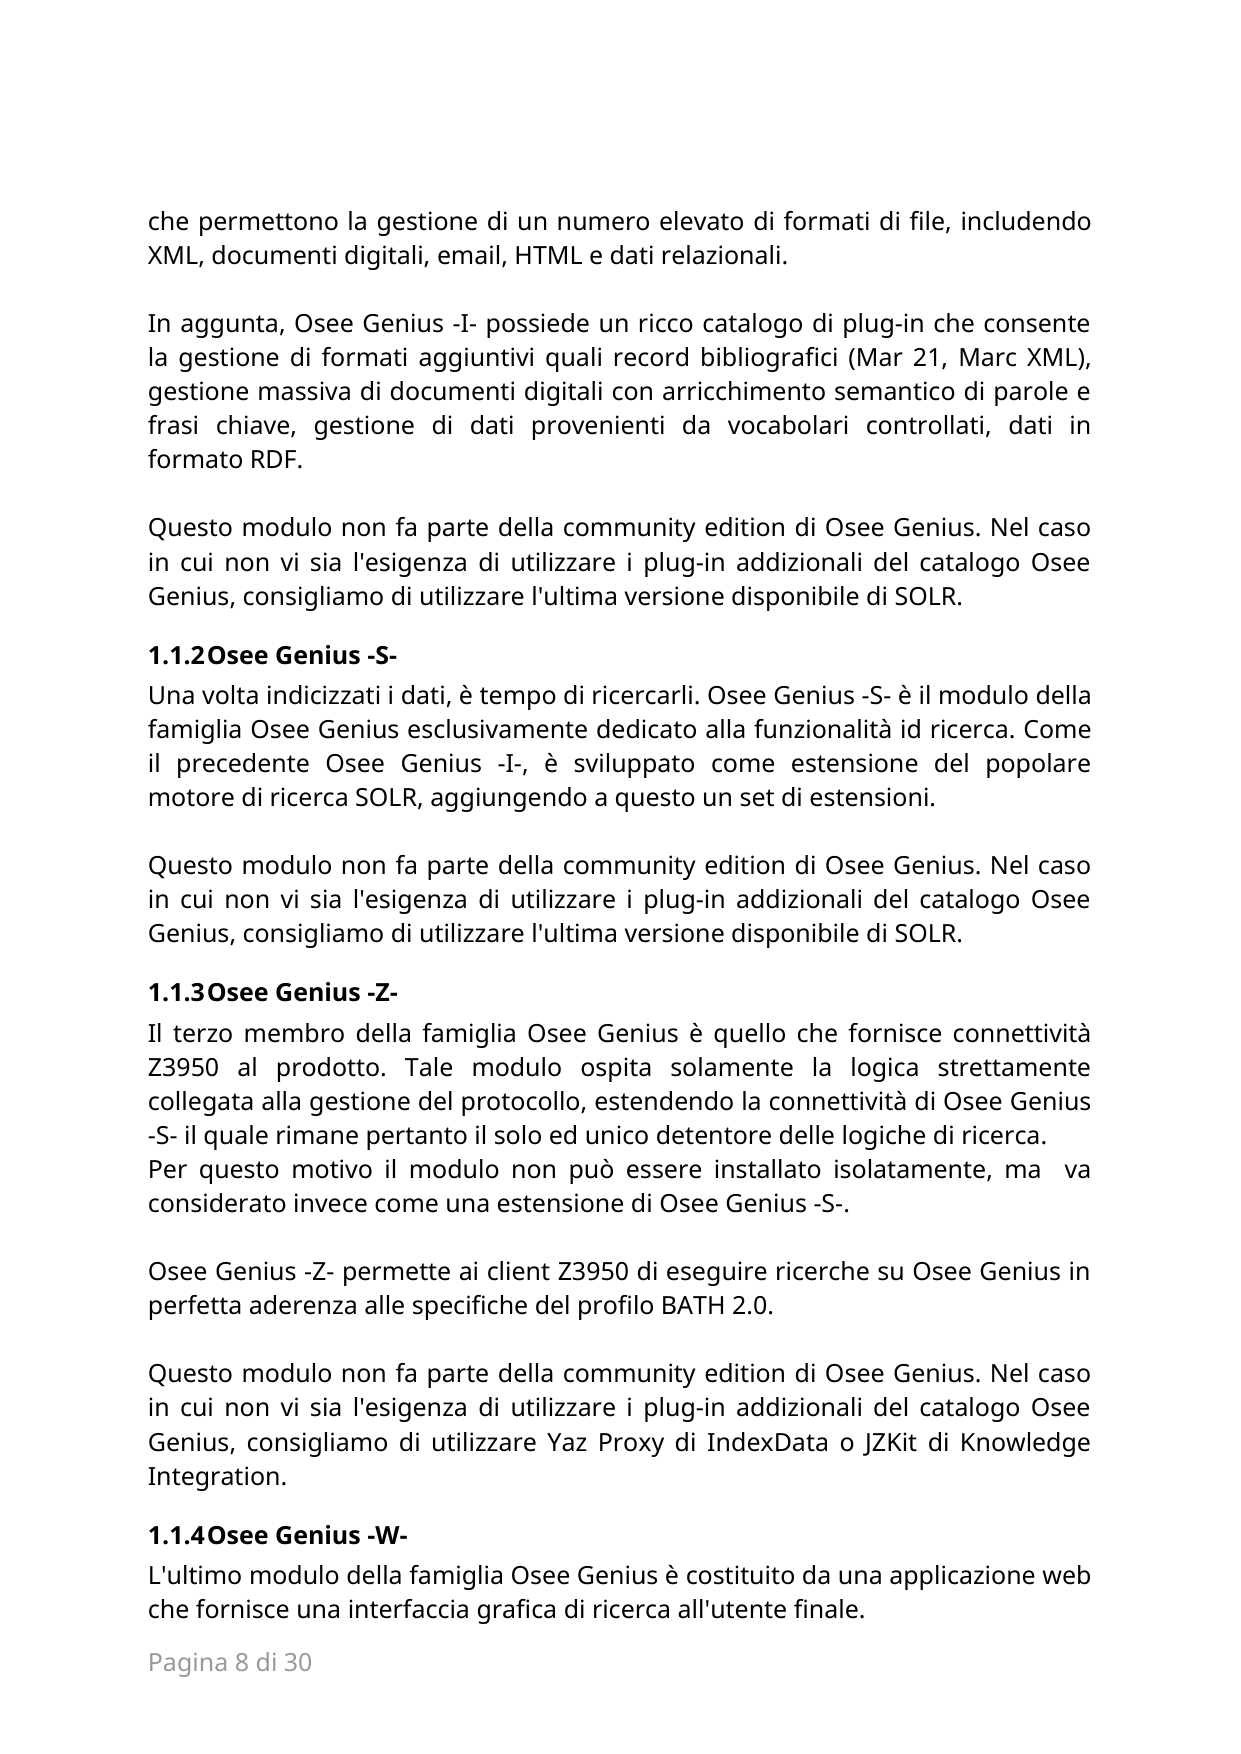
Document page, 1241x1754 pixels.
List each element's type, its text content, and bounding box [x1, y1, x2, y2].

subtitle Osee Genius -W- [148, 1517, 1093, 1551]
text che permettono la gestione di un numero elevato di formati di file, includendo XML, documenti digitali, email, HTML e dati relazionali. [148, 203, 1093, 272]
text Il terzo membro della famiglia Osee Genius è quello che fornisce connettività Z3950 al prodotto. Tale modulo ospita solamente la logica strettamente collegata alla gestione del protocollo, estendendo la connettività di Osee Genius -S- il quale rimane pertanto il solo ed unico detentore delle logiche di ricerca. [148, 1015, 1093, 1152]
text Questo modulo non fa parte della community edition di Osee Genius. Nel caso in cui non vi sia l'esigenza di utilizzare i plug-in addizionali del catalogo Osee Genius, consigliamo di utilizzare Yaz Proxy di IndexData o JZKit di Knowledge Integration. [148, 1356, 1093, 1492]
subtitle Osee Genius -S- [148, 637, 1093, 671]
text Osee Genius -Z- permette ai client Z3950 di eseguire ricerche su Osee Genius in perfetta aderenza alle specifiche del profilo BATH 2.0. [148, 1254, 1093, 1322]
text Una volta indicizzati i dati, è tempo di ricercarli. Osee Genius -S- è il modulo della famiglia Osee Genius esclusivamente dedicato alla funzionalità id ricerca. Come il precedente Osee Genius -I-, è sviluppato come estensione del popolare motore di ricerca SOLR, aggiungendo a questo un set di estensioni. [148, 678, 1093, 814]
text Questo modulo non fa parte della community edition di Osee Genius. Nel caso in cui non vi sia l'esigenza di utilizzare i plug-in addizionali del catalogo Osee Genius, consigliamo di utilizzare l'ultima versione disponibile di SOLR. [148, 510, 1093, 612]
text In aggunta, Osee Genius -I- possiede un ricco catalogo di plug-in che consente la gestione di formati aggiuntivi quali record bibliografici (Mar 21, Marc XML), gestione massiva di documenti digitali con arricchimento semantico di parole e frasi chiave, gestione di dati provenienti da vocabolari controllati, dati in formato RDF. [148, 306, 1093, 476]
text Per questo motivo il modulo non può essere installato isolatamente, ma va considerato invece come una estensione di Osee Genius -S-. [148, 1152, 1093, 1220]
text Questo modulo non fa parte della community edition di Osee Genius. Nel caso in cui non vi sia l'esigenza di utilizzare i plug-in addizionali del catalogo Osee Genius, consigliamo di utilizzare l'ultima versione disponibile di SOLR. [148, 848, 1093, 950]
text L'ultimo modulo della famiglia Osee Genius è costituito da una applicazione web che fornisce una interfaccia grafica di ricerca all'utente finale. [148, 1558, 1093, 1626]
subtitle Osee Genius -Z- [148, 975, 1093, 1009]
